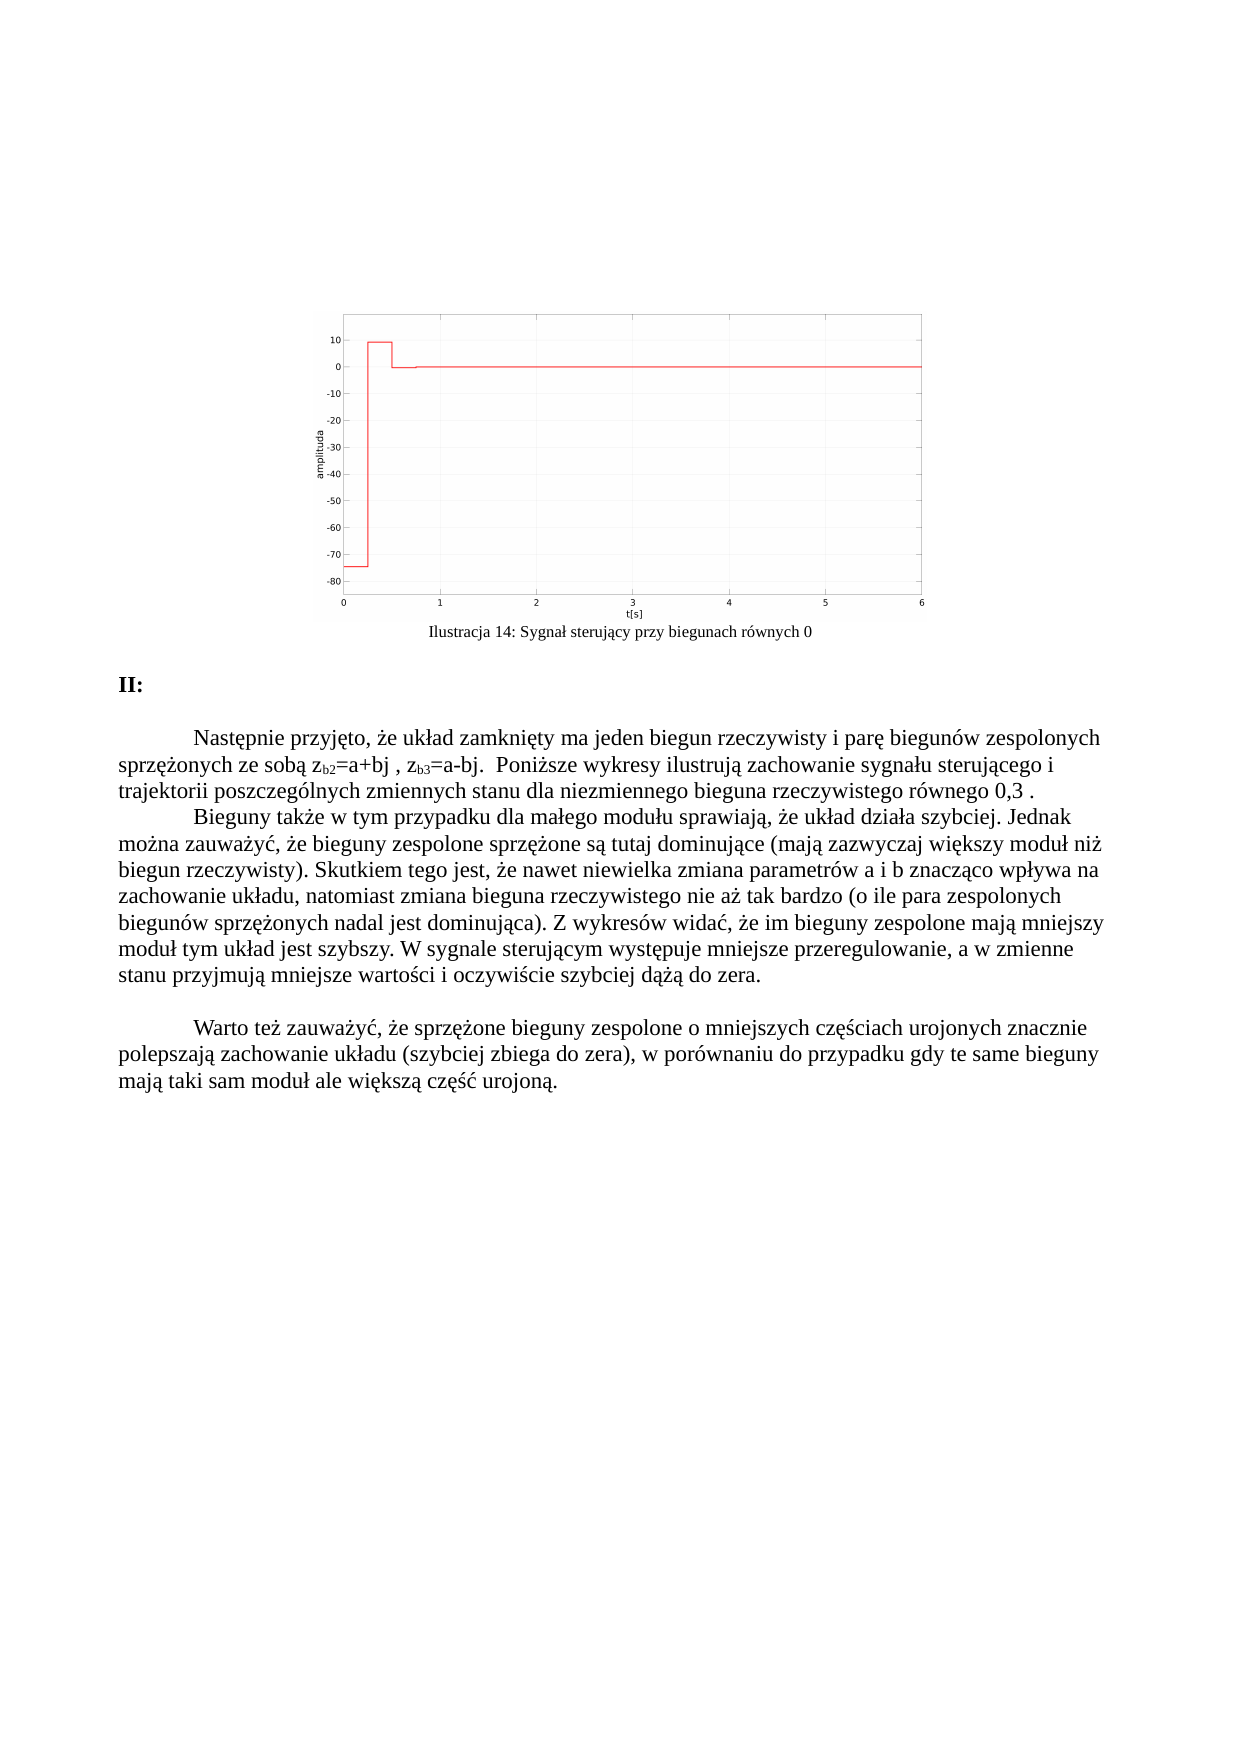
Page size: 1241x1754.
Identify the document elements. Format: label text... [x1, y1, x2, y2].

text Ilustracja 14: Sygnał sterujący przy biegunach równych 0 [313, 622, 927, 641]
text Następnie przyjęto, że układ zamknięty ma jeden biegun rzeczywisty i parę biegunów zespolonych sprzężonych ze sobą zb2=a+bj , zb3=a-bj. Poniższe wykresy ilustrują zachowanie sygnału sterującego i trajektorii poszczególnych zmiennych stanu dla niezmiennego bieguna rzeczywistego równego 0,3 . [118, 724, 1122, 803]
text Warto też zauważyć, że sprzężone bieguny zespolone o mniejszych częściach urojonych znacznie polepszają zachowanie układu (szybciej zbiega do zera), w porównaniu do przypadku gdy te same bieguny mają taki sam moduł ale większą część urojoną. [118, 1014, 1122, 1093]
picture [313, 311, 927, 622]
text Bieguny także w tym przypadku dla małego modułu sprawiają, że układ działa szybciej. Jednak można zauważyć, że bieguny zespolone sprzężone są tutaj dominujące (mają zazwyczaj większy moduł niż biegun rzeczywisty). Skutkiem tego jest, że nawet niewielka zmiana parametrów a i b znacząco wpływa na zachowanie układu, natomiast zmiana bieguna rzeczywistego nie aż tak bardzo (o ile para zespolonych biegunów sprzężonych nadal jest dominująca). Z wykresów widać, że im bieguny zespolone mają mniejszy moduł tym układ jest szybszy. W sygnale sterującym występuje mniejsze przeregulowanie, a w zmienne stanu przyjmują mniejsze wartości i oczywiście szybciej dążą do zera. [118, 803, 1122, 988]
text II: [118, 672, 1122, 698]
